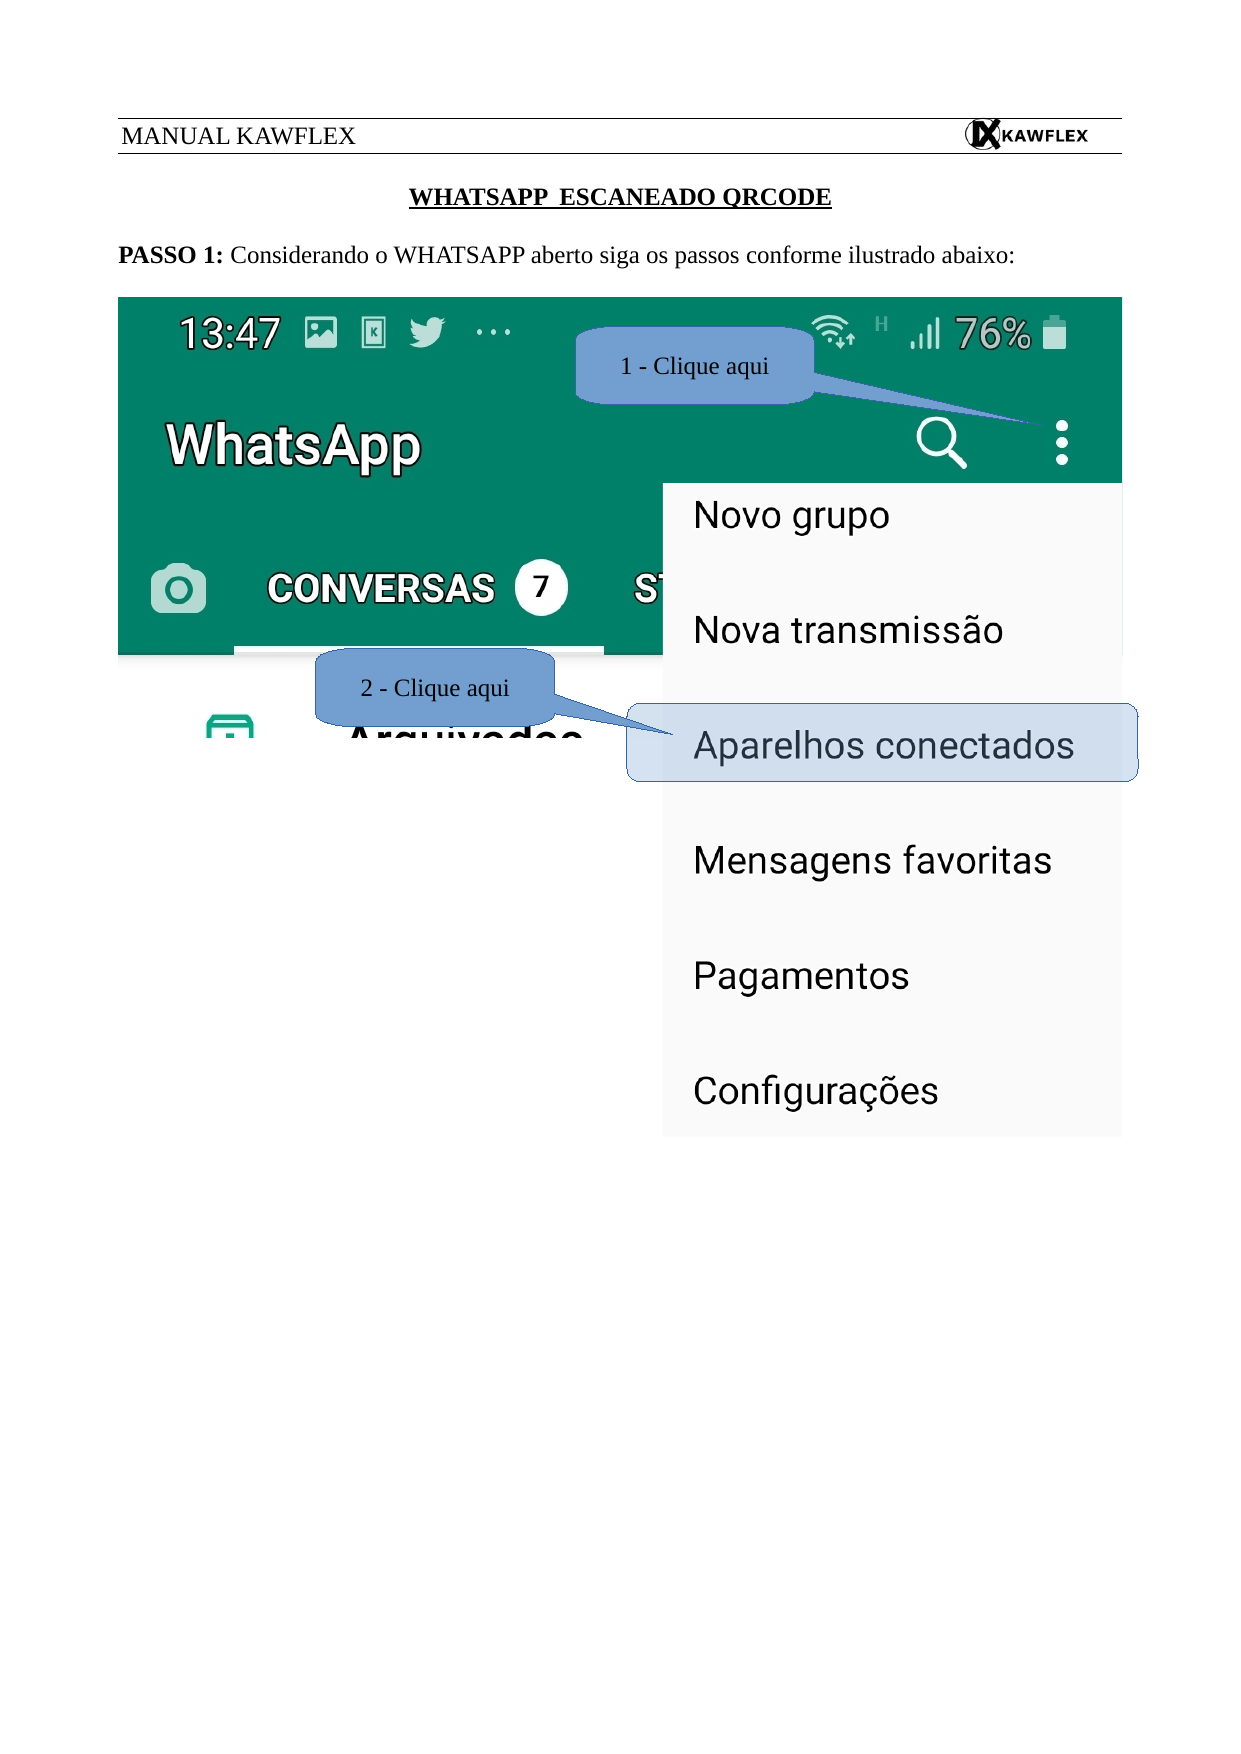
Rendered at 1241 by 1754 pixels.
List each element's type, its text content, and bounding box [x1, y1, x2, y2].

picture [957, 106, 1116, 176]
text WHATSAPP ESCANEADO QRCODE [118, 182, 1122, 211]
picture [118, 297, 1123, 738]
picture [662, 782, 1123, 1137]
text PASSO 1: Considerando o WHATSAPP aberto siga os passos conforme ilustrado abaixo: [118, 240, 1122, 269]
